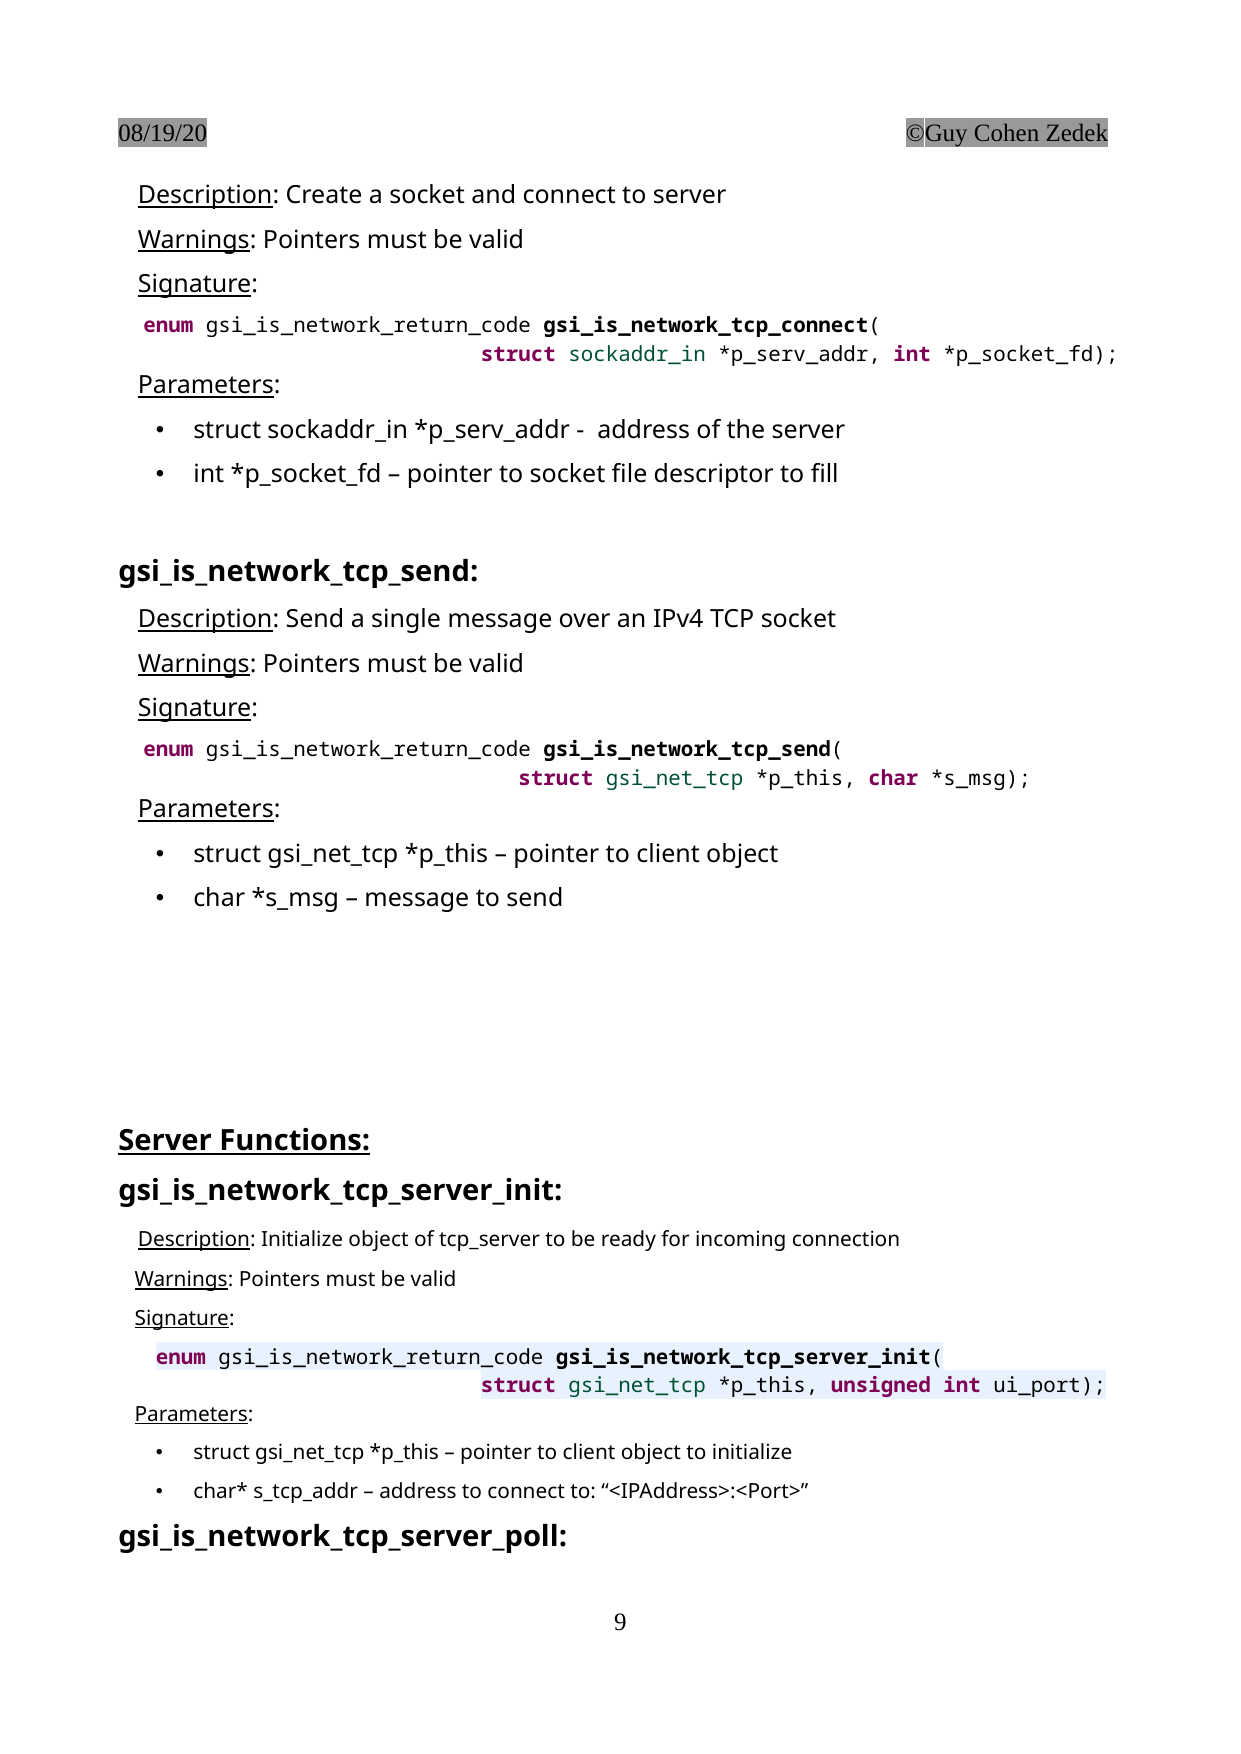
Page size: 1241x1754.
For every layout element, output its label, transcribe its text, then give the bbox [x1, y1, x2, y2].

list char *s_msg – message to send [156, 880, 1122, 914]
list int *p_socket_fd – pointer to socket file descriptor to fill [156, 456, 1122, 490]
text Warnings: Pointers must be valid [118, 1264, 1122, 1292]
text Description: Initialize object of tcp_server to be ready for incoming connection [118, 1219, 1122, 1254]
text Server Functions: [118, 1119, 1122, 1159]
text enum gsi_is_network_return_code gsi_is_network_tcp_connect( [118, 310, 1122, 339]
text struct gsi_net_tcp *p_this, unsigned int ui_port); [118, 1370, 1122, 1399]
text gsi_is_network_tcp_server_poll: [118, 1515, 1122, 1555]
list char* s_tcp_addr – address to connect to: “<IPAddress>:<Port>” [156, 1476, 1122, 1505]
text struct sockaddr_in *p_serv_addr, int *p_socket_fd); [118, 339, 1122, 367]
text Signature: [118, 690, 1122, 724]
list struct sockaddr_in *p_serv_addr - address of the server [156, 412, 1122, 446]
text Warnings: Pointers must be valid [118, 221, 1122, 255]
text gsi_is_network_tcp_send: [118, 551, 1122, 590]
list struct gsi_net_tcp *p_this – pointer to client object to initialize [156, 1437, 1122, 1466]
text Description: Send a single message over an IPv4 TCP socket [118, 601, 1122, 635]
text Parameters: [118, 1399, 1122, 1427]
text Signature: [118, 266, 1122, 300]
list struct gsi_net_tcp *p_this – pointer to client object [156, 836, 1122, 870]
text Warnings: Pointers must be valid [118, 645, 1122, 679]
text Signature: [118, 1303, 1122, 1331]
text Description: Create a socket and connect to server [118, 177, 1122, 211]
text gsi_is_network_tcp_server_init: [118, 1169, 1122, 1209]
text Parameters: [118, 367, 1122, 401]
text struct gsi_net_tcp *p_this, char *s_msg); [118, 763, 1122, 791]
text Parameters: [118, 791, 1122, 825]
text enum gsi_is_network_return_code gsi_is_network_tcp_server_init( [118, 1342, 1122, 1370]
text enum gsi_is_network_return_code gsi_is_network_tcp_send( [118, 734, 1122, 763]
